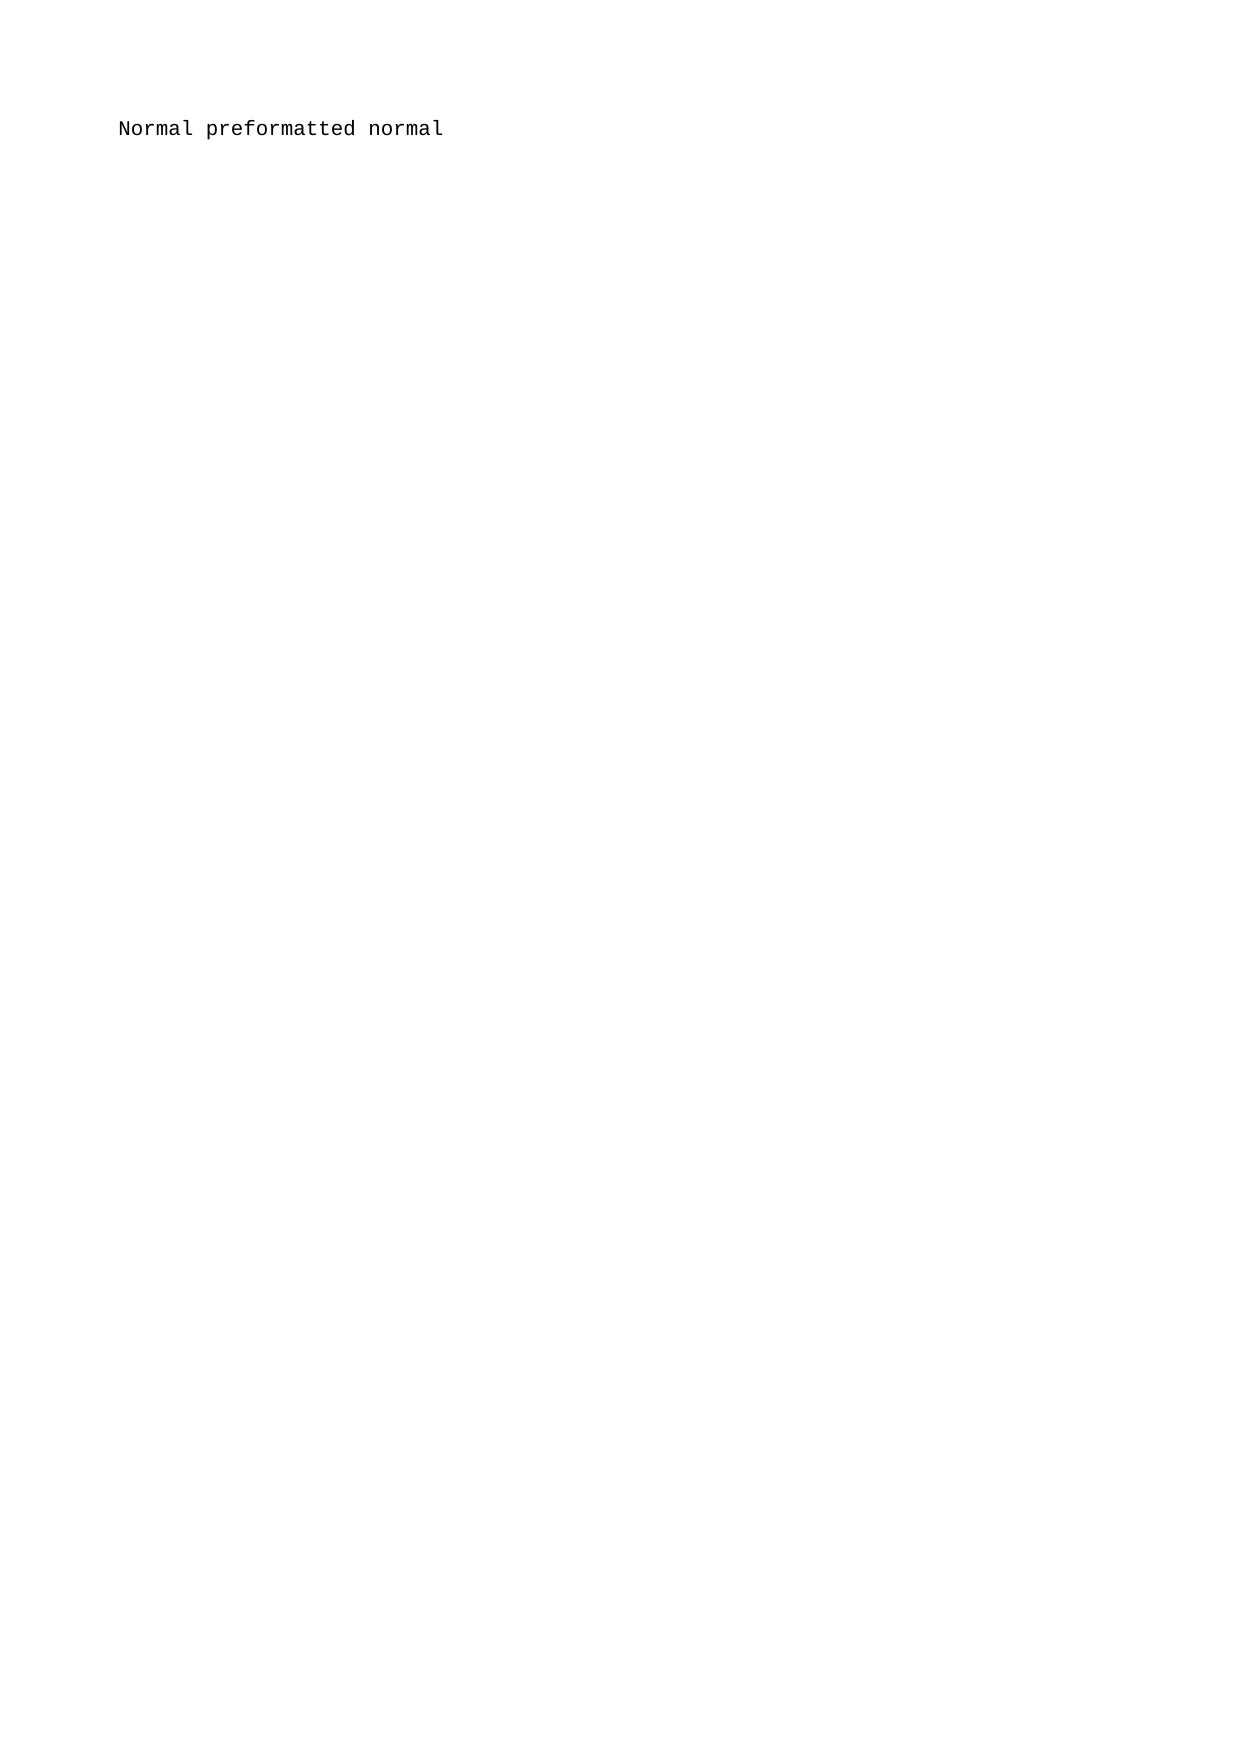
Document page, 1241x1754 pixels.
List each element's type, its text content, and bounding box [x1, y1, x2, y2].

text Normal preformatted normal [118, 118, 1122, 142]
